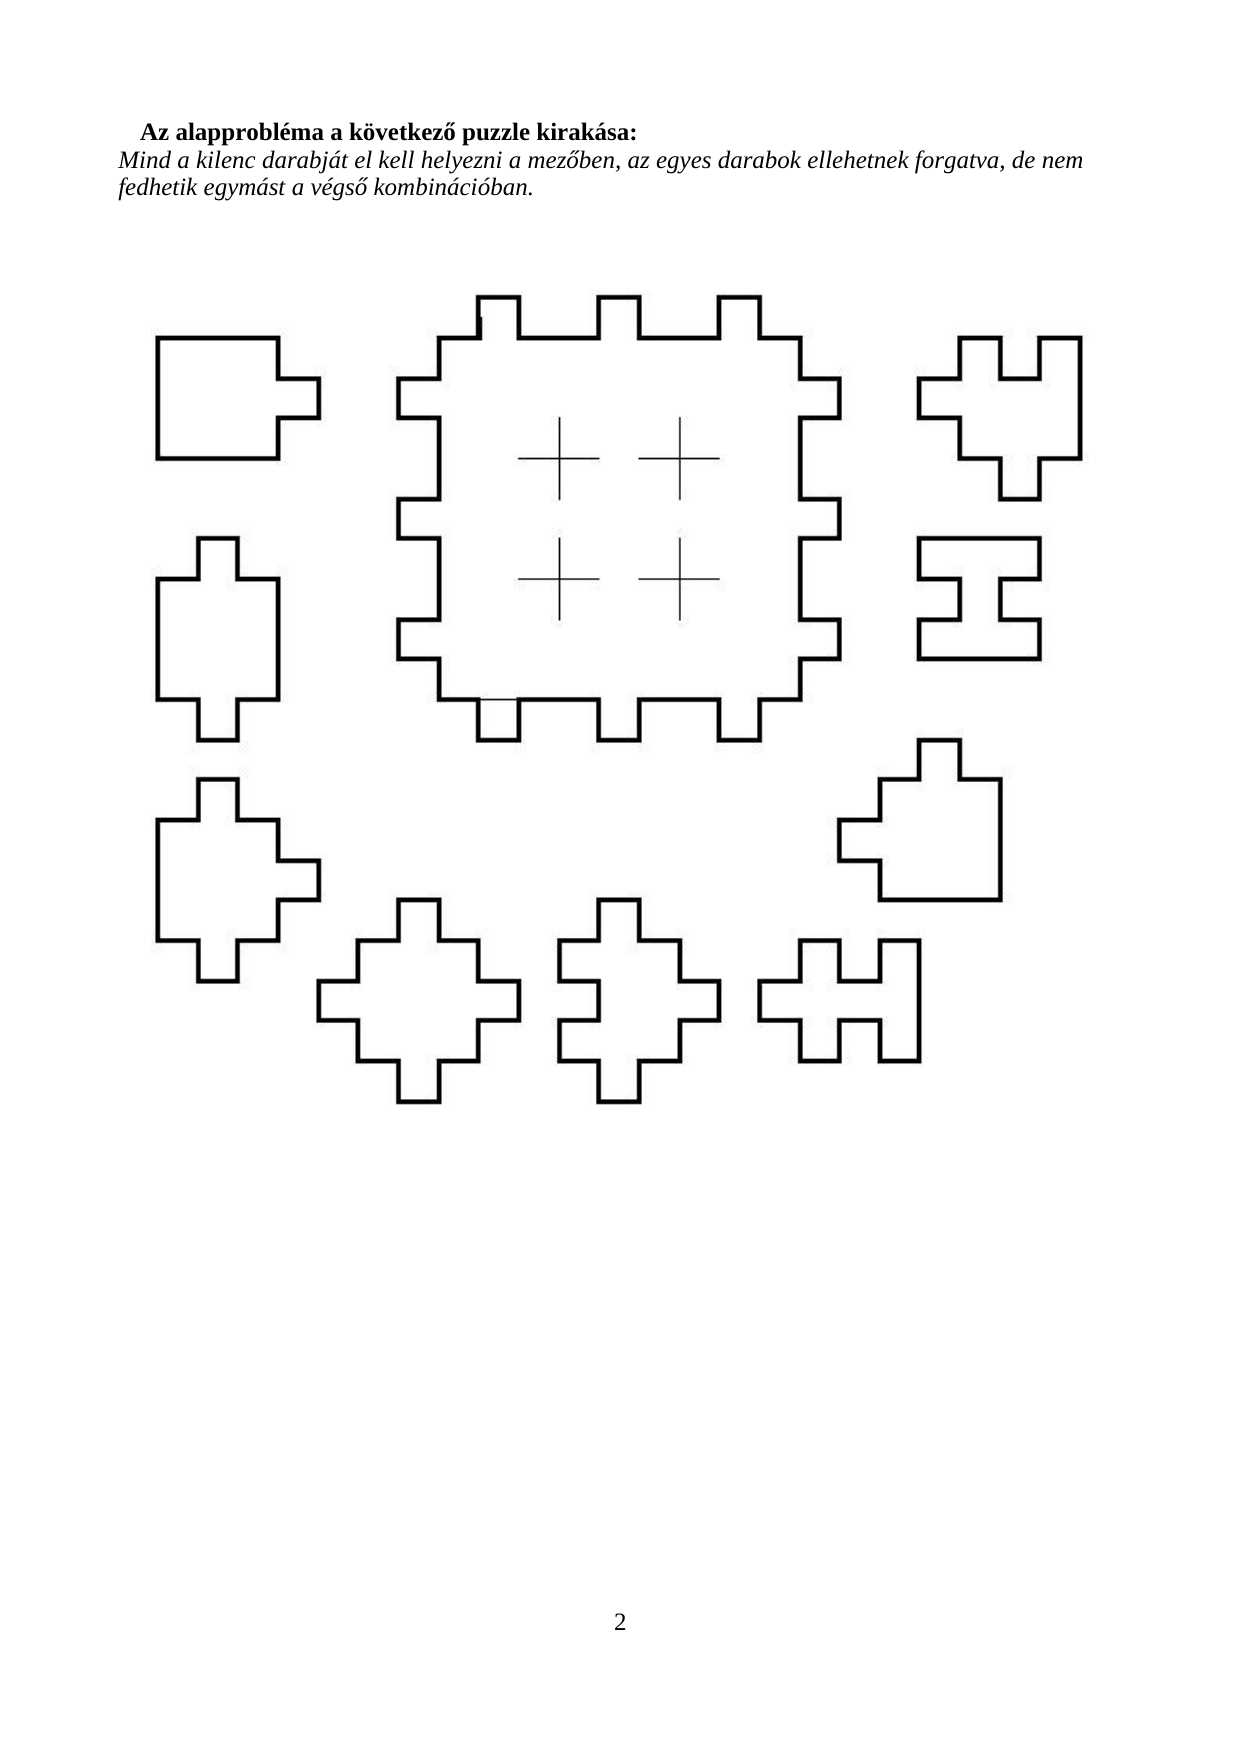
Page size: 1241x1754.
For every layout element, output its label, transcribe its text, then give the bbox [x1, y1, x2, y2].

picture [151, 228, 1089, 1167]
text Az alapprobléma a következő puzzle kirakása: Mind a kilenc darabját el kell helyezni a mezőben, az egyes darabok ellehetnek forgatva, de nem fedhetik egymást a végső kombinációban. [118, 118, 1122, 201]
